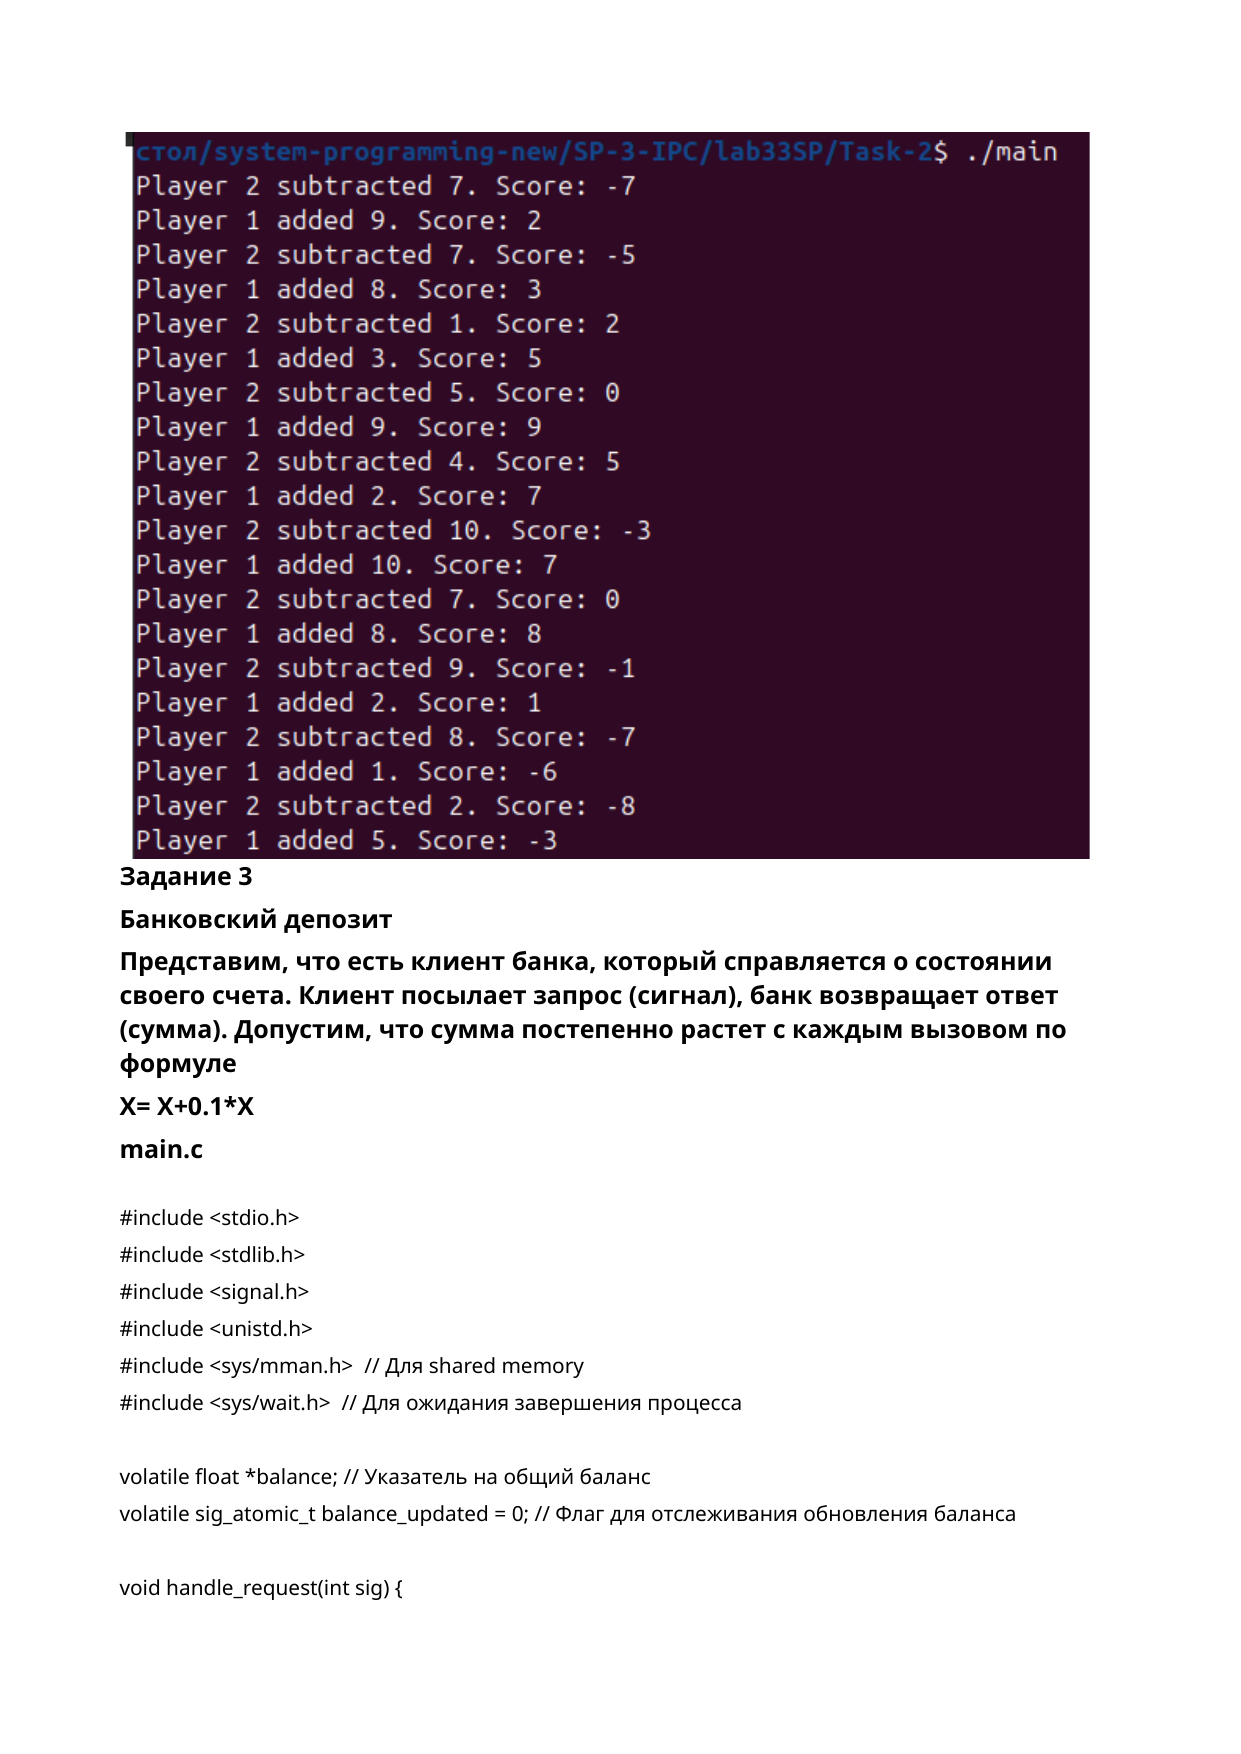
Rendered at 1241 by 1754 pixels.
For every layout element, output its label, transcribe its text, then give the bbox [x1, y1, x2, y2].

text #include <sys/mman.h> // Для shared memory [119, 1351, 1122, 1379]
text #include <signal.h> [119, 1277, 1122, 1305]
text void handle_request(int sig) { [119, 1573, 1122, 1602]
text Представим, что есть клиент банка, который справляется о состоянии своего счета. Клиент посылает запрос (сигнал), банк возвращает ответ (сумма). Допустим, что сумма постепенно растет с каждым вызовом по формуле [119, 944, 1122, 1080]
text volatile sig_atomic_t balance_updated = 0; // Флаг для отслеживания обновления баланса [119, 1499, 1122, 1528]
text #include <stdio.h> [119, 1174, 1122, 1231]
text #include <unistd.h> [119, 1314, 1122, 1342]
text Банковский депозит [119, 901, 1122, 935]
text volatile float *balance; // Указатель на общий баланс [119, 1462, 1122, 1491]
text X= X+0.1*X [119, 1089, 1122, 1123]
text main.c [119, 1132, 1122, 1166]
text #include <stdlib.h> [119, 1240, 1122, 1268]
text #include <sys/wait.h> // Для ожидания завершения процесса [119, 1388, 1122, 1417]
text Задание 3 [119, 315, 1122, 893]
